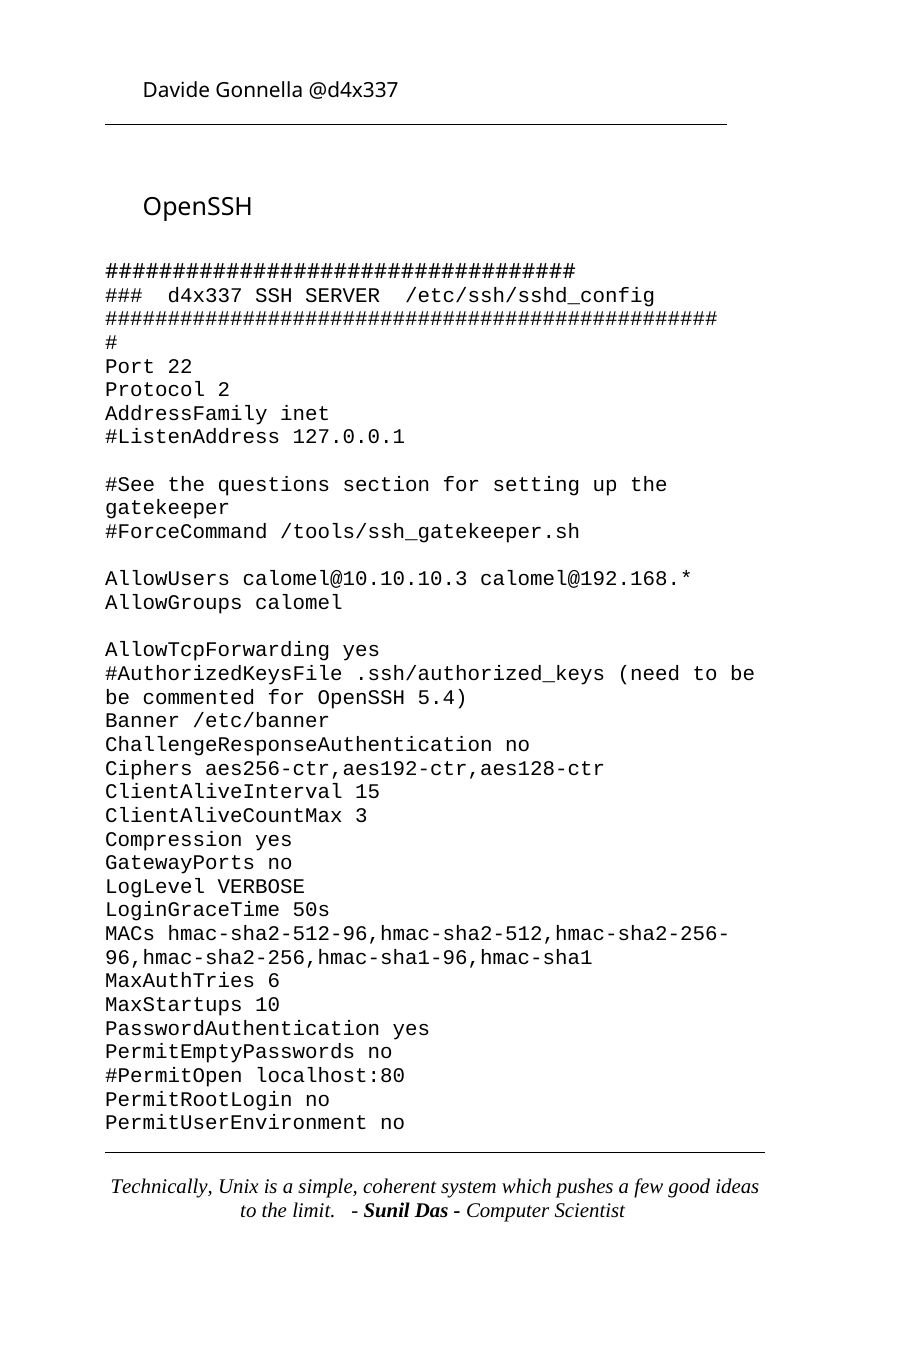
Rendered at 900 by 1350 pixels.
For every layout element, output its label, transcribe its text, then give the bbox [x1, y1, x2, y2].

text OpenSSH [105, 188, 765, 222]
text ChallengeResponseAuthentication no [105, 734, 765, 758]
text #PermitOpen localhost:80 [105, 1065, 765, 1089]
text Protocol 2 [105, 379, 765, 403]
text Ciphers aes256-ctr,aes192-ctr,aes128-ctr [105, 758, 765, 781]
text LoginGraceTime 50s [105, 899, 765, 923]
text #See the questions section for setting up the gatekeeper [105, 474, 765, 521]
text MaxAuthTries 6 [105, 970, 765, 994]
text ClientAliveCountMax 3 [105, 805, 765, 828]
text MaxStartups 10 [105, 994, 765, 1018]
text ClientAliveInterval 15 [105, 781, 765, 805]
text PasswordAuthentication yes [105, 1018, 765, 1041]
text ################################### [105, 256, 765, 285]
text LogLevel VERBOSE [105, 876, 765, 899]
text #ForceCommand /tools/ssh_gatekeeper.sh [105, 521, 765, 545]
text Port 22 [105, 356, 765, 379]
text #AuthorizedKeysFile .ssh/authorized_keys (need to be be commented for OpenSSH 5.4) [105, 663, 765, 710]
text GatewayPorts no [105, 852, 765, 876]
text MACs hmac-sha2-512-96,hmac-sha2-512,hmac-sha2-256-96,hmac-sha2-256,hmac-sha1-96,hmac-sha1 [105, 923, 765, 970]
text PermitEmptyPasswords no [105, 1041, 765, 1065]
text #ListenAddress 127.0.0.1 [105, 427, 765, 450]
text AllowUsers calomel@10.10.10.3 calomel@192.168.* [105, 568, 765, 592]
text Banner /etc/banner [105, 710, 765, 734]
text AllowGroups calomel [105, 592, 765, 616]
text ### d4x337 SSH SERVER /etc/ssh/sshd_config [105, 285, 765, 308]
text AddressFamily inet [105, 403, 765, 427]
text Compression yes [105, 828, 765, 852]
text PermitRootLogin no [105, 1089, 765, 1112]
text # [105, 332, 765, 356]
text ################################################# [105, 308, 765, 332]
text PermitUserEnvironment no [105, 1112, 765, 1136]
text AllowTcpForwarding yes [105, 639, 765, 663]
